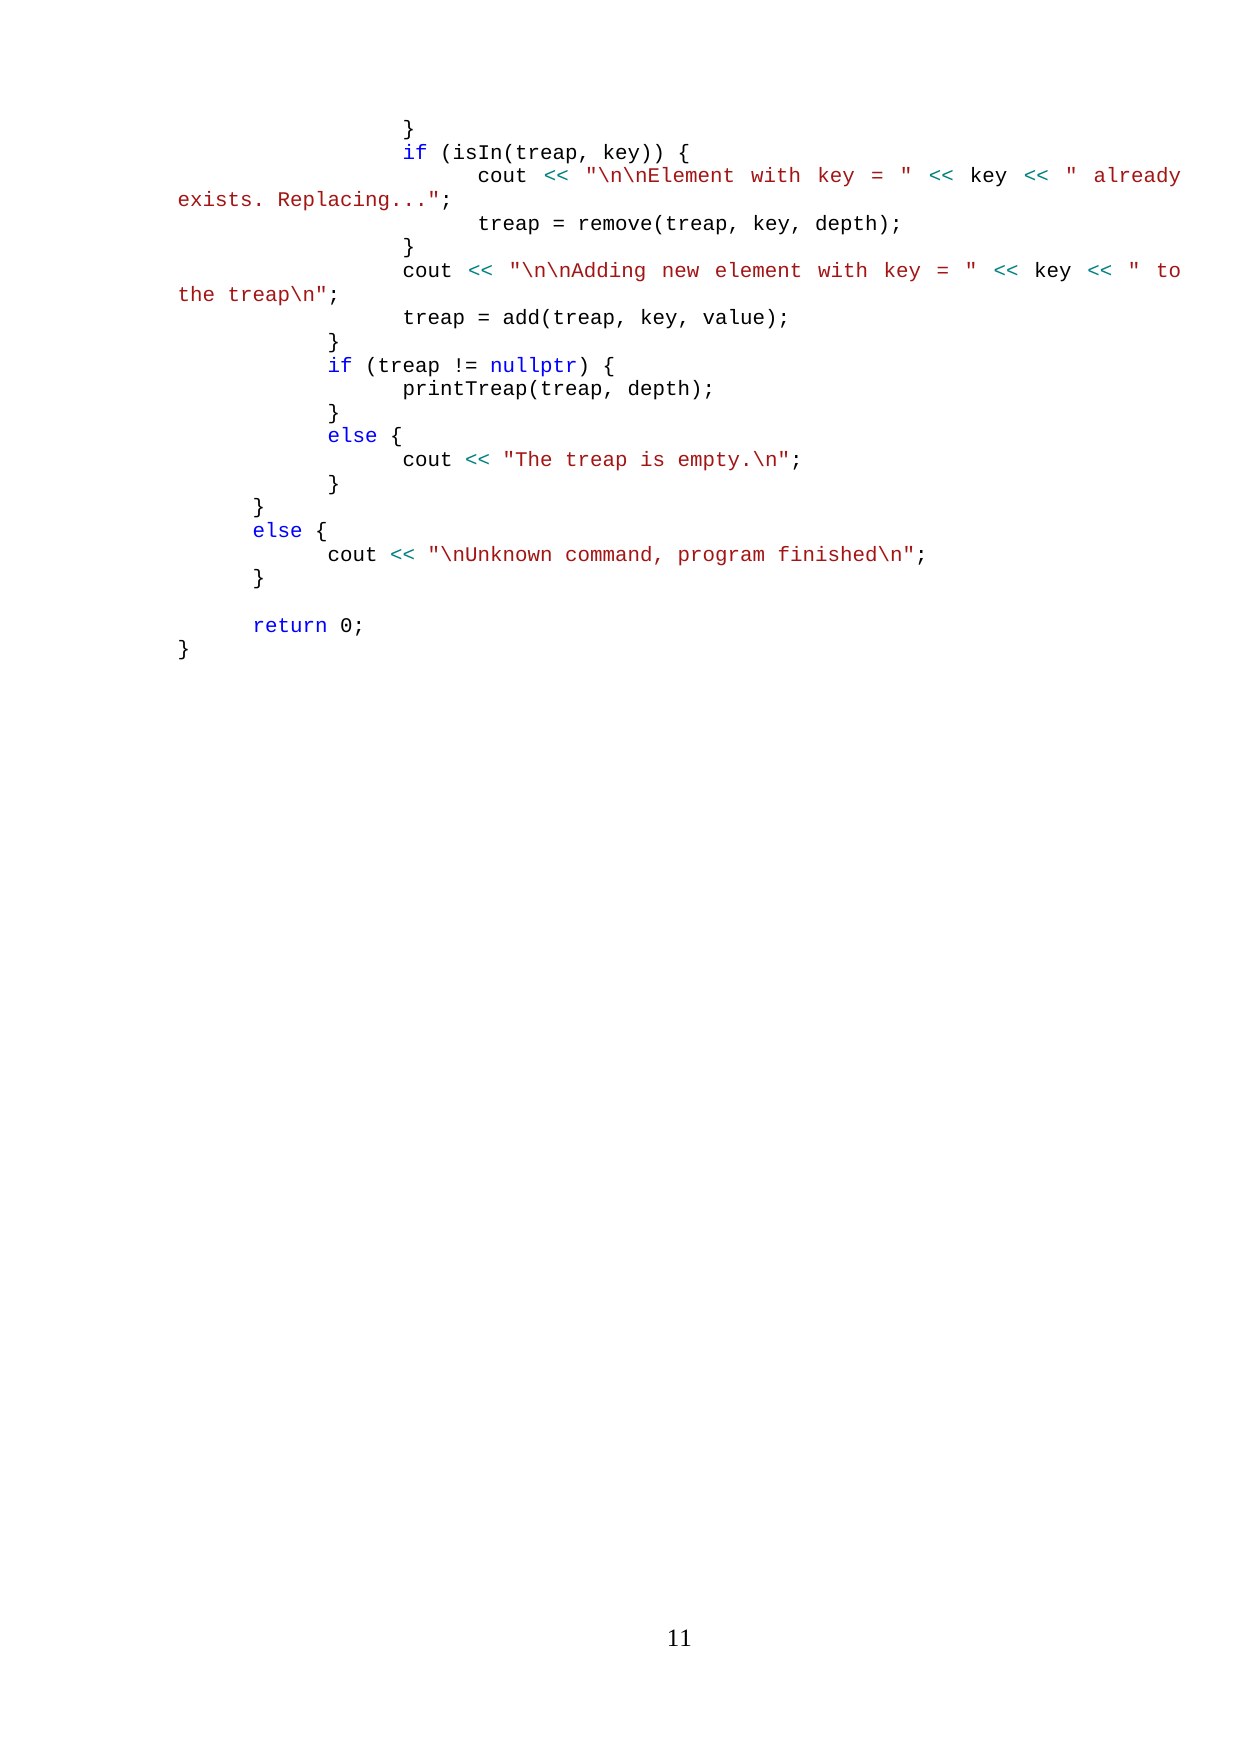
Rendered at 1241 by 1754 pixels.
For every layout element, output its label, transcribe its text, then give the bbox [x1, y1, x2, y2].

text } [177, 496, 1181, 520]
text else { [177, 426, 1181, 449]
text else { [177, 520, 1181, 544]
text treap = remove(treap, key, depth); [177, 213, 1181, 236]
text return 0; [177, 615, 1181, 638]
text printTreap(treap, depth); [177, 378, 1181, 402]
text } [177, 331, 1181, 354]
text } [177, 236, 1181, 260]
text cout << "\n\nAdding new element with key = " << key << " to the treap\n"; [177, 260, 1181, 307]
text if (treap != nullptr) { [177, 354, 1181, 378]
text } [177, 402, 1181, 426]
text if (isIn(treap, key)) { [177, 142, 1181, 165]
text } [177, 473, 1181, 496]
text } [177, 118, 1181, 142]
text treap = add(treap, key, value); [177, 307, 1181, 331]
text } [177, 567, 1181, 591]
text } [177, 638, 1181, 662]
text cout << "\nUnknown command, program finished\n"; [177, 544, 1181, 567]
text cout << "The treap is empty.\n"; [177, 449, 1181, 473]
text cout << "\n\nElement with key = " << key << " already exists. Replacing..."; [177, 165, 1181, 213]
